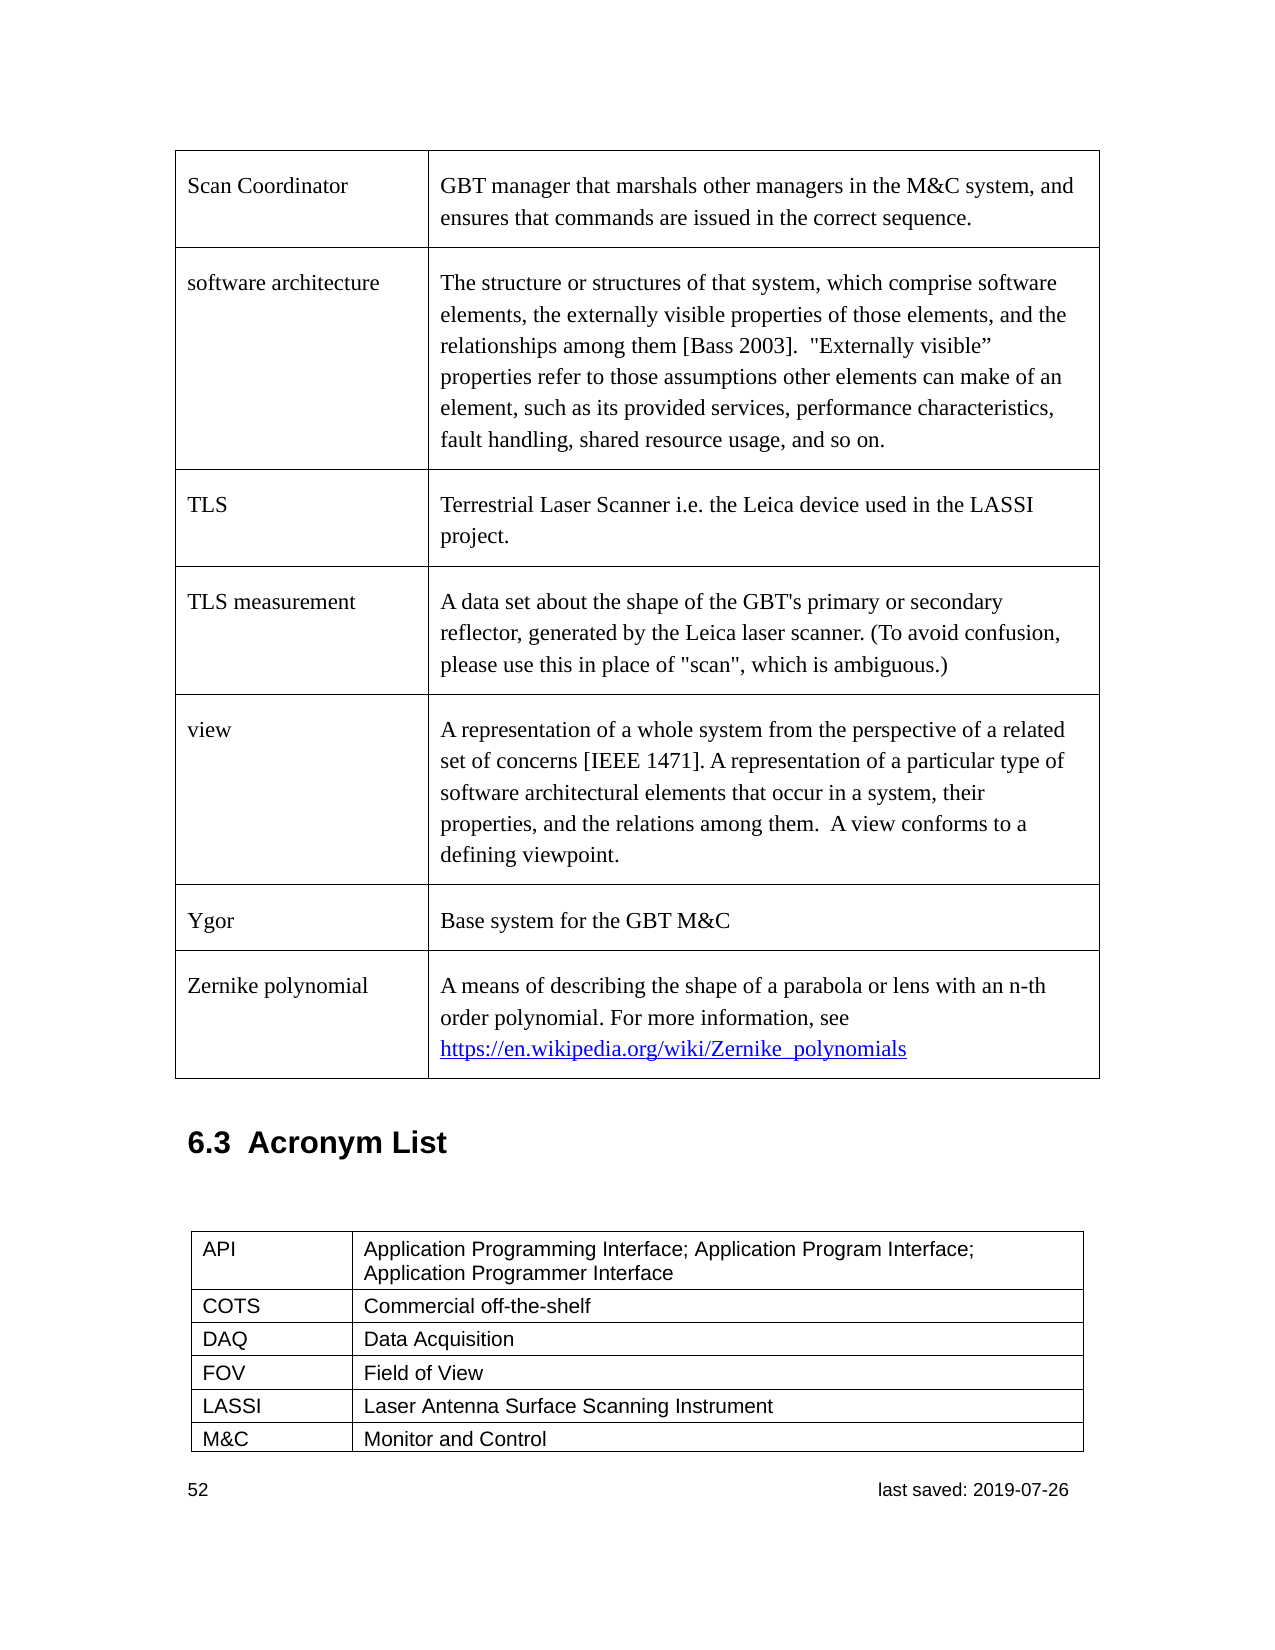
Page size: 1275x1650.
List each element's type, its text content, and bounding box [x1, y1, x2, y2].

table_cell TLS [176, 470, 428, 566]
table_cell Zernike polynomial [176, 951, 428, 1078]
table_cell Monitor and Control [353, 1423, 1083, 1451]
table_cell Field of View [353, 1356, 1083, 1388]
table_header Application Programming Interface; Application Program Interface; Application Programmer Interface [353, 1232, 1083, 1288]
subtitle Acronym List [187, 1121, 1087, 1160]
table_cell COTS [192, 1290, 352, 1322]
table_header API [192, 1232, 352, 1288]
table_cell Base system for the GBT M&C [429, 885, 1099, 950]
table_cell view [176, 695, 428, 884]
table_cell Laser Antenna Surface Scanning Instrument [353, 1390, 1083, 1422]
table_cell A data set about the shape of the GBT's primary or secondary reflector, generated by the Leica laser scanner. (To avoid confusion, please use this in place of "scan", which is ambiguous.) [429, 567, 1099, 694]
table_cell GBT manager that marshals other managers in the M&C system, and ensures that commands are issued in the correct sequence. [429, 151, 1099, 247]
table_cell Commercial off-the-shelf [353, 1290, 1083, 1322]
table_cell The structure or structures of that system, which comprise software elements, the externally visible properties of those elements, and the relationships among them [Bass 2003]. "Externally visible” properties refer to those assumptions other elements can make of an element, such as its provided services, performance characteristics, fault handling, shared resource usage, and so on. [429, 248, 1099, 469]
table_cell M&C [192, 1423, 352, 1451]
table_cell A representation of a whole system from the perspective of a related set of concerns [IEEE 1471]. A representation of a particular type of software architectural elements that occur in a system, their properties, and the relations among them. A view conforms to a defining viewpoint. [429, 695, 1099, 884]
table_cell LASSI [192, 1390, 352, 1422]
table_cell FOV [192, 1356, 352, 1388]
table_cell Scan Coordinator [176, 151, 428, 247]
table_cell software architecture [176, 248, 428, 469]
table_cell A means of describing the shape of a parabola or lens with an n-th order polynomial. For more information, see https://en.wikipedia.org/wiki/Zernike_polynomials [429, 951, 1099, 1078]
table_cell Ygor [176, 885, 428, 950]
table_cell DAQ [192, 1323, 352, 1355]
table_cell Terrestrial Laser Scanner i.e. the Leica device used in the LASSI project. [429, 470, 1099, 566]
table_cell Data Acquisition [353, 1323, 1083, 1355]
table_cell TLS measurement [176, 567, 428, 694]
